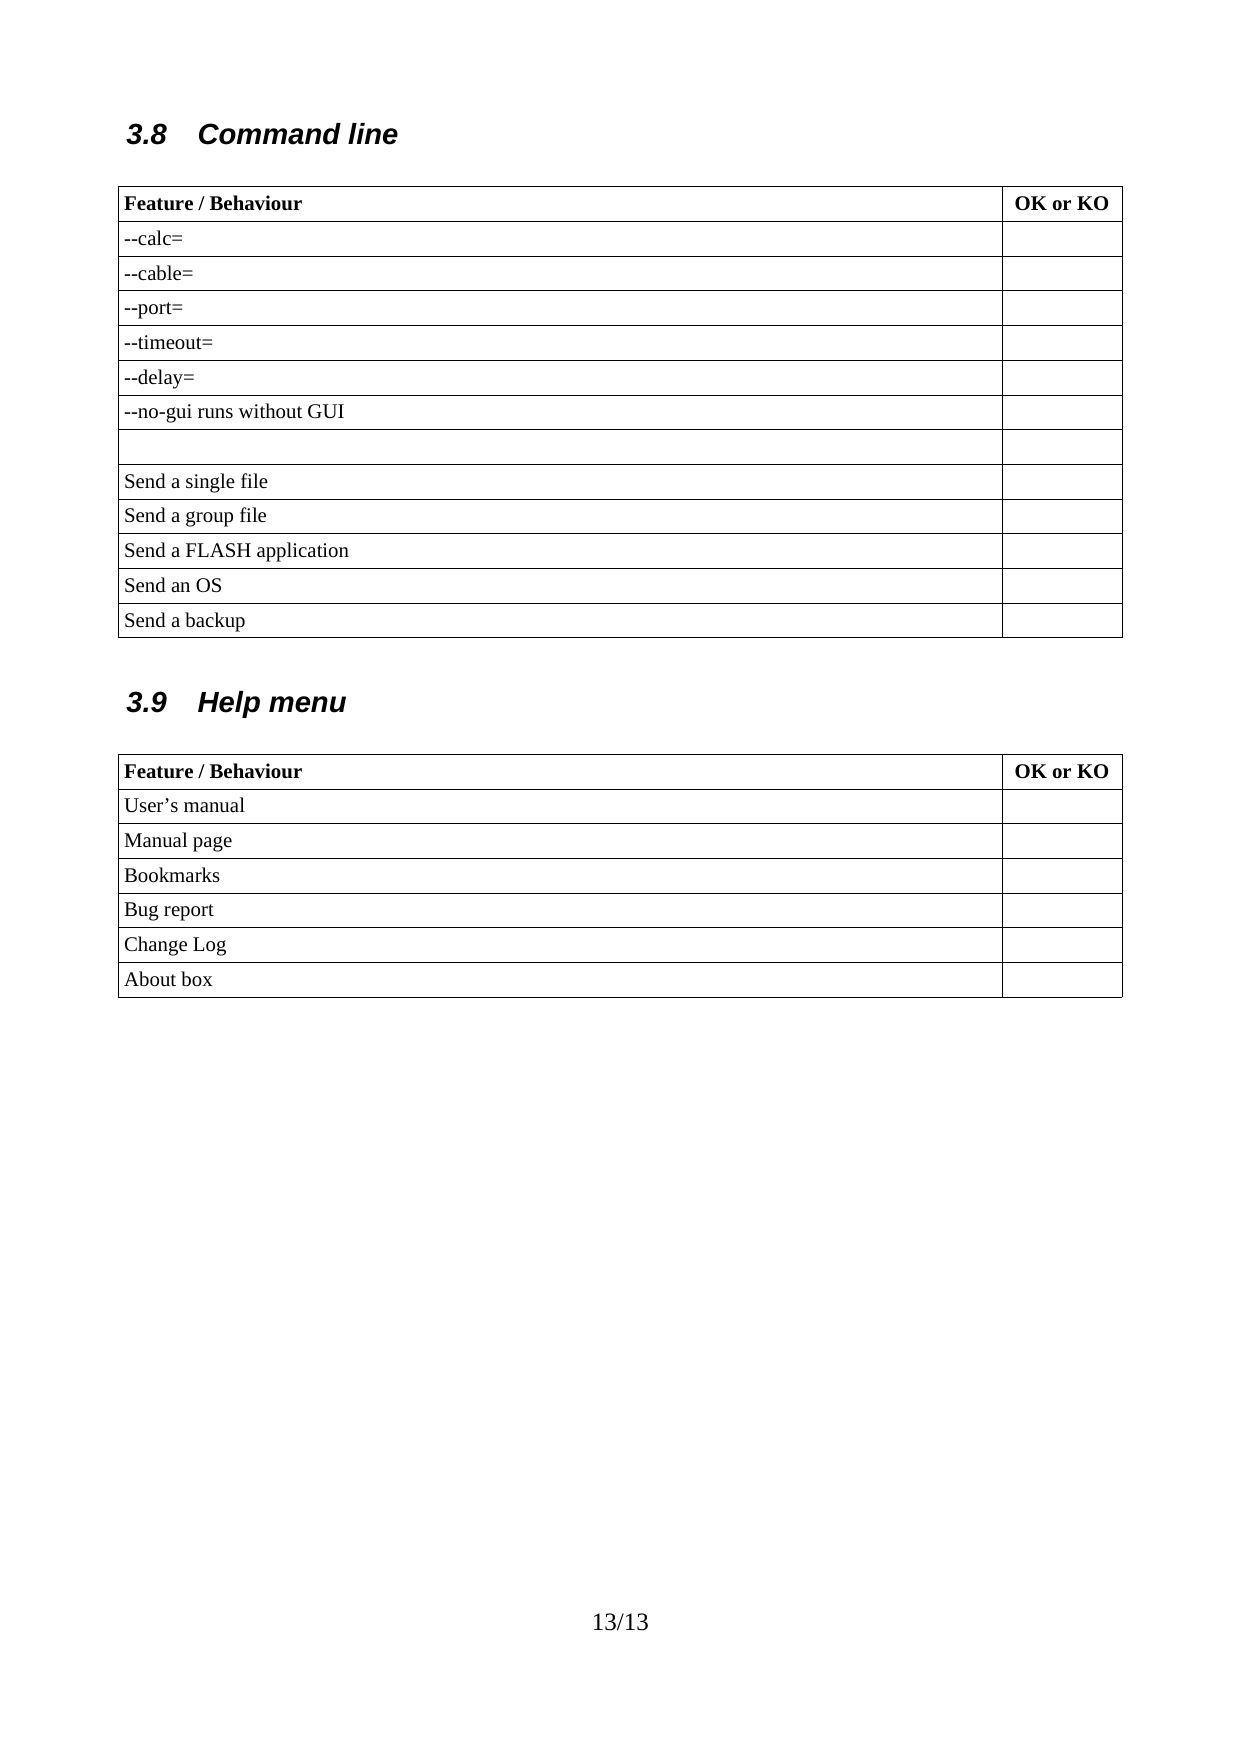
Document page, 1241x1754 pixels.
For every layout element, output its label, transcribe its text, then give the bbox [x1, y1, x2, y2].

table_cell [1003, 465, 1122, 498]
table_header OK or KO [1003, 187, 1122, 221]
table_cell --calc= [119, 222, 1002, 256]
table_cell [1003, 396, 1122, 429]
subtitle Help menu [118, 686, 1122, 718]
table_cell [1003, 500, 1122, 533]
table_cell [1003, 534, 1122, 568]
table_cell Bookmarks [119, 859, 1002, 892]
table_cell Send a single file [119, 465, 1002, 498]
table_cell [1003, 430, 1122, 464]
subtitle Command line [118, 118, 1122, 151]
table_header Feature / Behaviour [119, 187, 1002, 221]
table_cell Send a FLASH application [119, 534, 1002, 568]
table_cell [1003, 257, 1122, 290]
table_cell [119, 430, 1002, 464]
table_cell --port= [119, 291, 1002, 325]
table_cell [1003, 604, 1122, 637]
table_cell Bug report [119, 894, 1002, 927]
table_cell [1003, 569, 1122, 603]
table_cell [1003, 894, 1122, 927]
table_header OK or KO [1003, 755, 1122, 788]
table_cell --no-gui runs without GUI [119, 396, 1002, 429]
table_cell Send a backup [119, 604, 1002, 637]
table_cell --timeout= [119, 326, 1002, 360]
table_cell [1003, 963, 1122, 997]
table_cell [1003, 790, 1122, 823]
table_header Feature / Behaviour [119, 755, 1002, 788]
table_cell [1003, 859, 1122, 892]
table_cell [1003, 222, 1122, 256]
table_cell [1003, 928, 1122, 962]
table_cell Send an OS [119, 569, 1002, 603]
table_cell --cable= [119, 257, 1002, 290]
table_cell [1003, 326, 1122, 360]
table_cell Change Log [119, 928, 1002, 962]
table_cell User’s manual [119, 790, 1002, 823]
table_cell About box [119, 963, 1002, 997]
table_cell Manual page [119, 824, 1002, 858]
table_cell --delay= [119, 361, 1002, 394]
table_cell Send a group file [119, 500, 1002, 533]
table_cell [1003, 361, 1122, 394]
table_cell [1003, 824, 1122, 858]
table_cell [1003, 291, 1122, 325]
